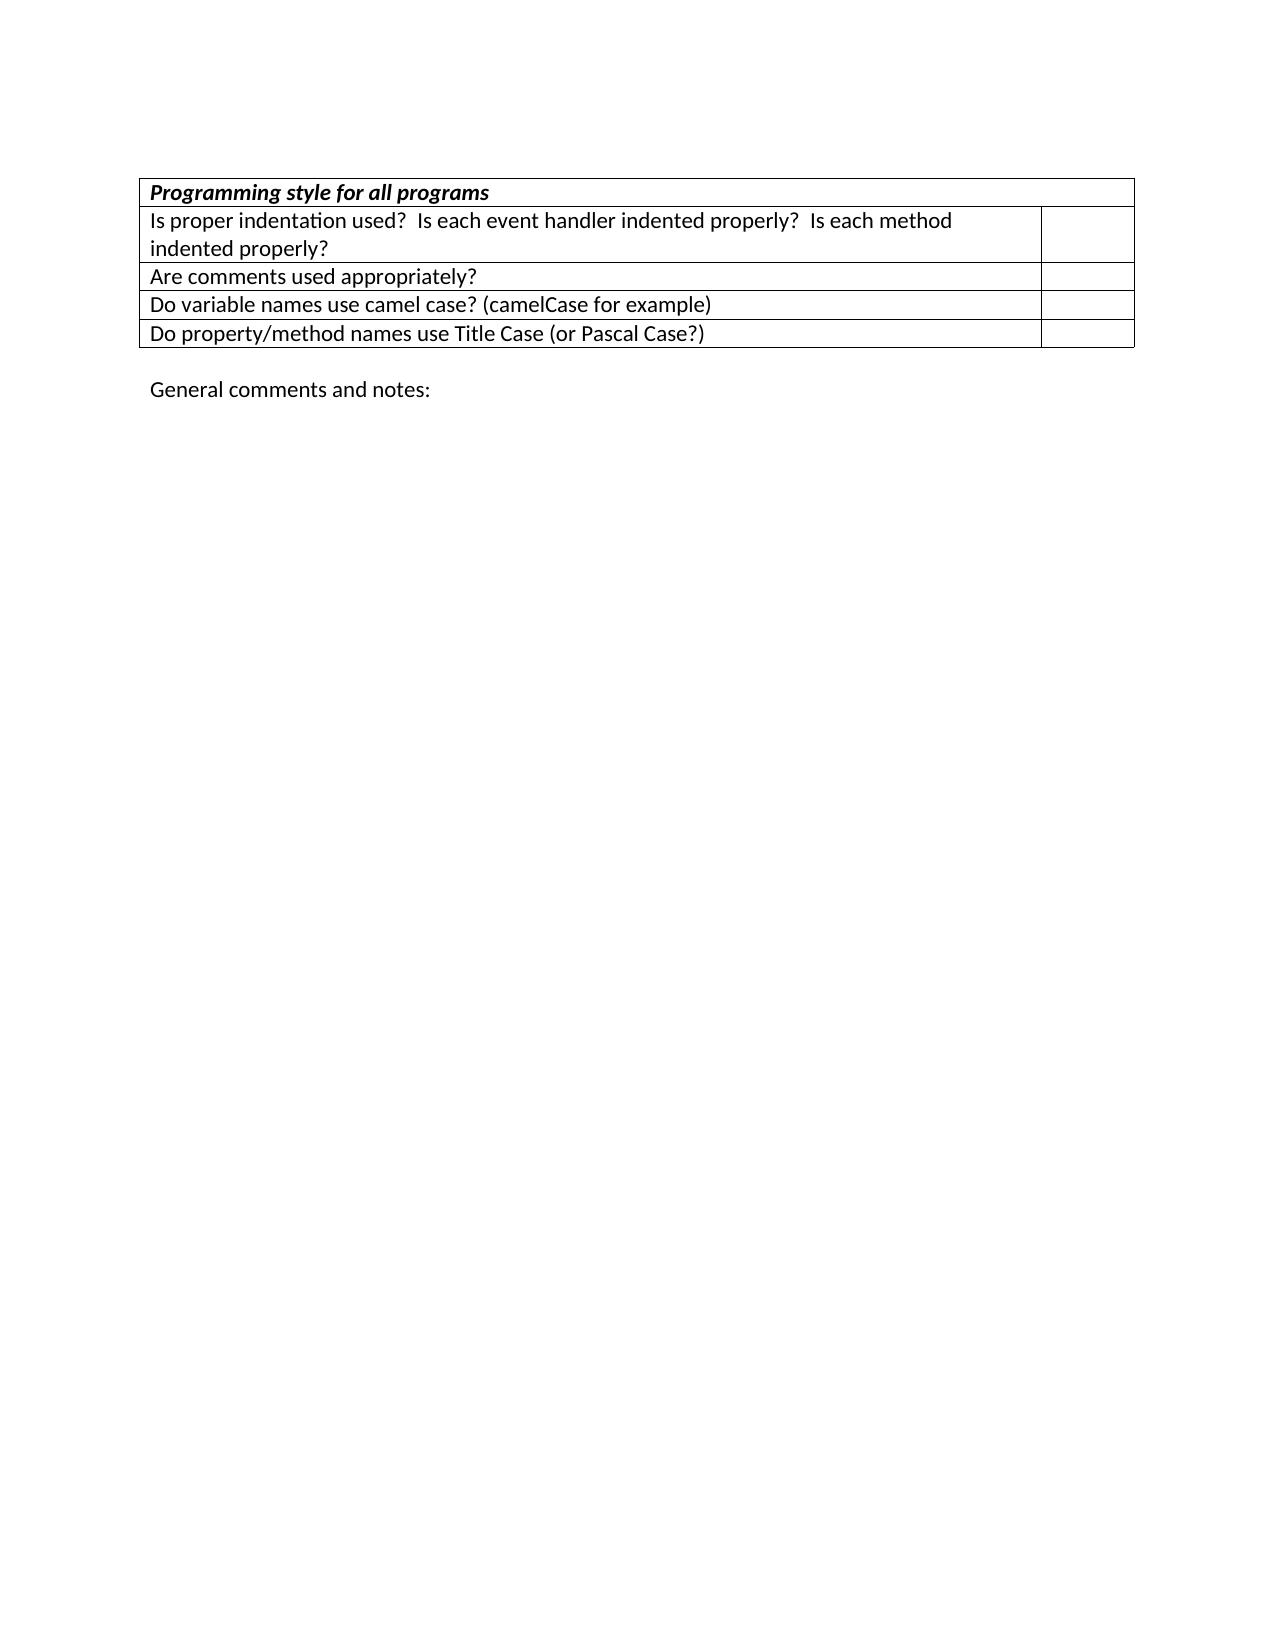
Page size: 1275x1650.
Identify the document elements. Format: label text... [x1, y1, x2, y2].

table_cell [1042, 291, 1134, 318]
table_cell Do property/method names use Title Case (or Pascal Case?) [140, 320, 1041, 347]
table_cell [1042, 263, 1134, 290]
table_cell [1042, 320, 1134, 347]
table_header Programming style for all programs [140, 179, 1134, 206]
table_cell Is proper indentation used? Is each event handler indented properly? Is each method indented properly? [140, 207, 1041, 262]
text General comments and notes: [150, 375, 1125, 403]
table_cell [1042, 207, 1134, 262]
table_cell Do variable names use camel case? (camelCase for example) [140, 291, 1041, 318]
table_cell Are comments used appropriately? [140, 263, 1041, 290]
